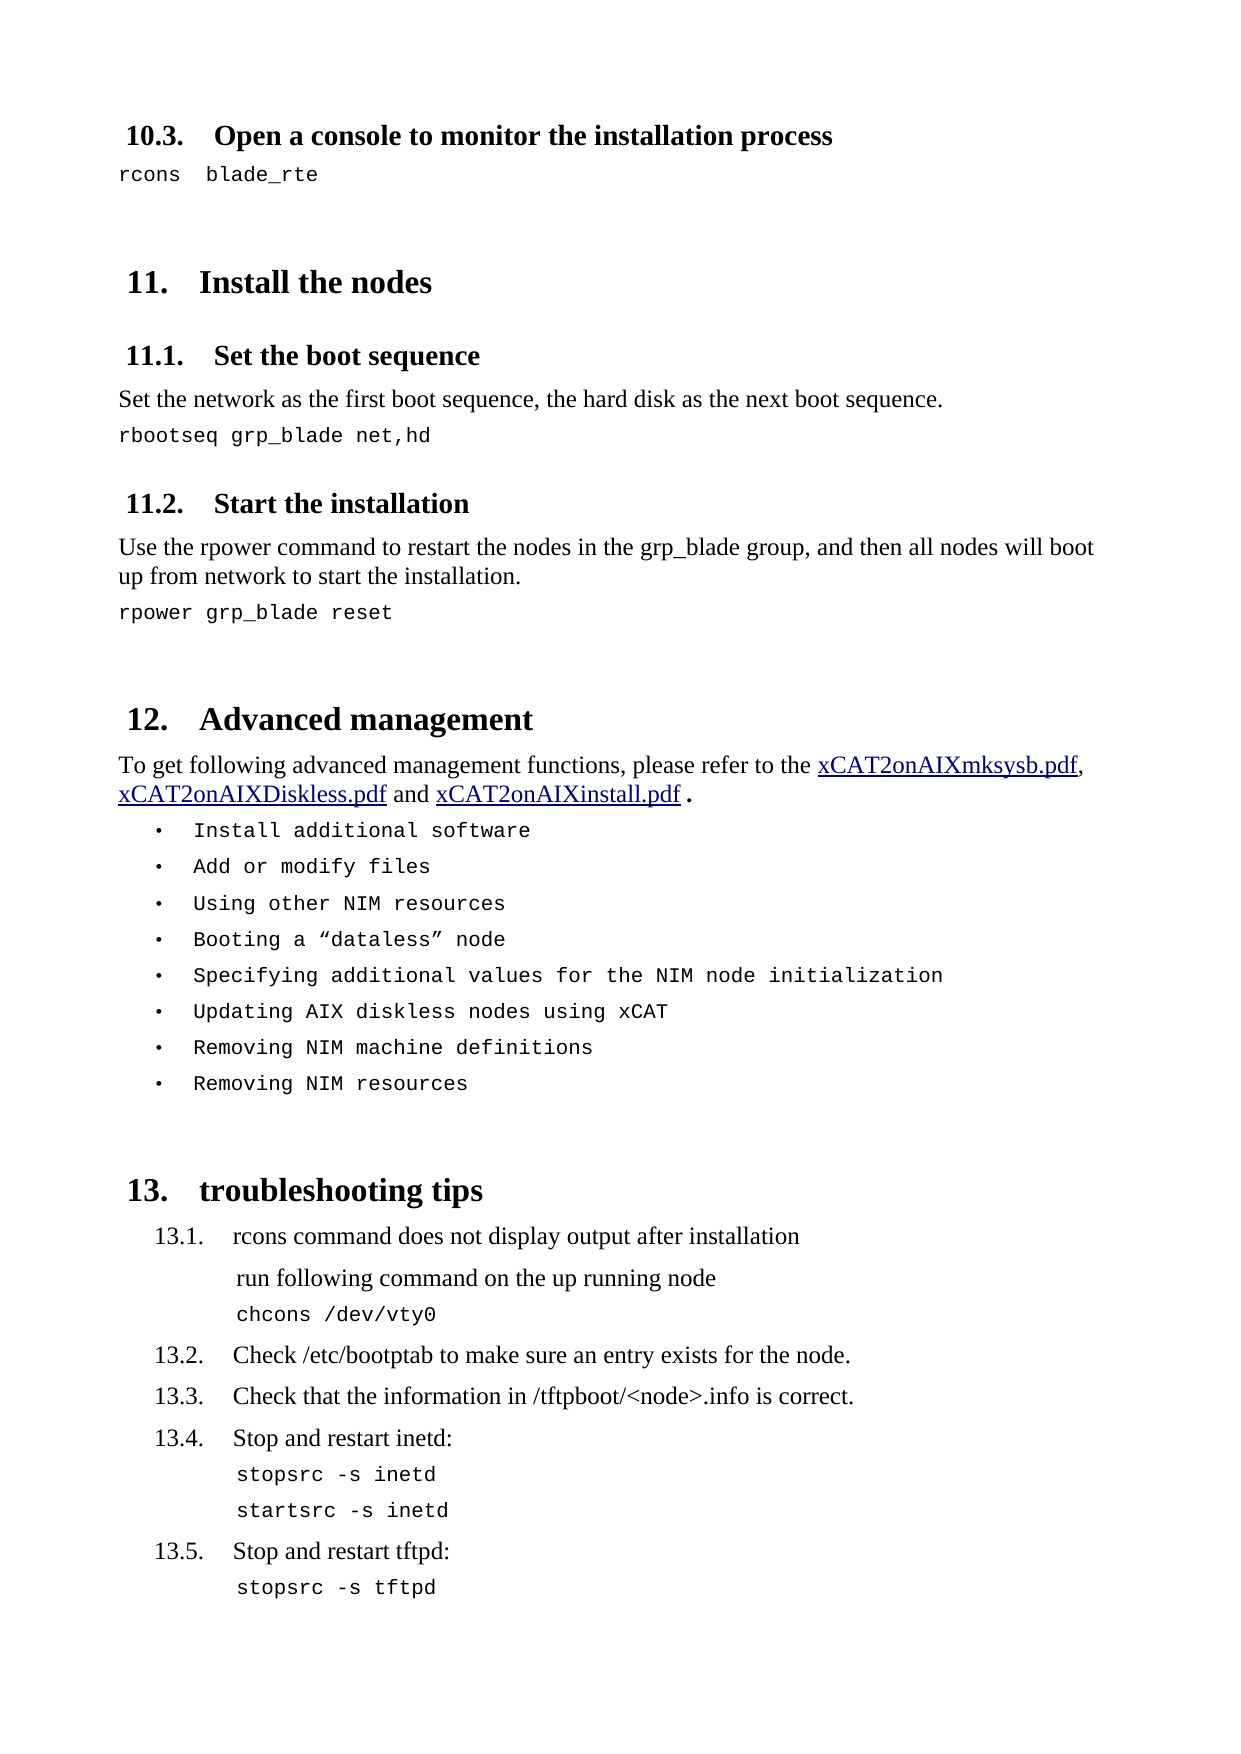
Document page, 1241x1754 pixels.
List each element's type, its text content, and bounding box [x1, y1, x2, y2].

list stopsrc -s inetd [118, 1464, 1122, 1487]
subtitle Open a console to monitor the installation process [118, 118, 1122, 152]
list Stop and restart tftpd: [118, 1536, 1122, 1565]
list stopsrc -s tftpd [118, 1577, 1122, 1601]
subtitle troubleshooting tips [118, 1171, 1122, 1209]
list Check /etc/bootptab to make sure an entry exists for the node. [118, 1340, 1122, 1369]
list startsrc -s inetd [118, 1500, 1122, 1524]
text Set the network as the first boot sequence, the hard disk as the next boot sequence. [118, 384, 1122, 412]
list Install additional software [156, 820, 1122, 844]
list Stop and restart inetd: [118, 1423, 1122, 1451]
list Using other NIM resources [156, 893, 1122, 916]
list Removing NIM machine definitions [156, 1037, 1122, 1061]
subtitle Advanced management [118, 699, 1122, 738]
text rpower grp_blade reset [118, 602, 1122, 626]
subtitle Start the installation [118, 486, 1122, 520]
list Check that the information in /tftpboot/<node>.info is correct. [118, 1381, 1122, 1410]
list Add or modify files [156, 856, 1122, 880]
subtitle Set the boot sequence [118, 338, 1122, 371]
text To get following advanced management functions, please refer to the xCAT2onAIXmksysb.pdf, xCAT2onAIXDiskless.pdf and xCAT2onAIXinstall.pdf . [118, 750, 1122, 808]
text rcons blade_rte [118, 164, 1122, 188]
list Booting a “dataless” node [156, 929, 1122, 952]
list Removing NIM resources [156, 1073, 1122, 1097]
list Specifying additional values for the NIM node initialization [156, 965, 1122, 988]
list run following command on the up running node [118, 1263, 1122, 1291]
text Use the rpower command to restart the nodes in the grp_blade group, and then all nodes will boot up from network to start the installation. [118, 532, 1122, 590]
list Updating AIX diskless nodes using xCAT [156, 1001, 1122, 1025]
subtitle Install the nodes [118, 262, 1122, 300]
text rbootseq grp_blade net,hd [118, 425, 1122, 449]
list rcons command does not display output after installation [118, 1221, 1122, 1250]
list chcons /dev/vty0 [118, 1304, 1122, 1328]
